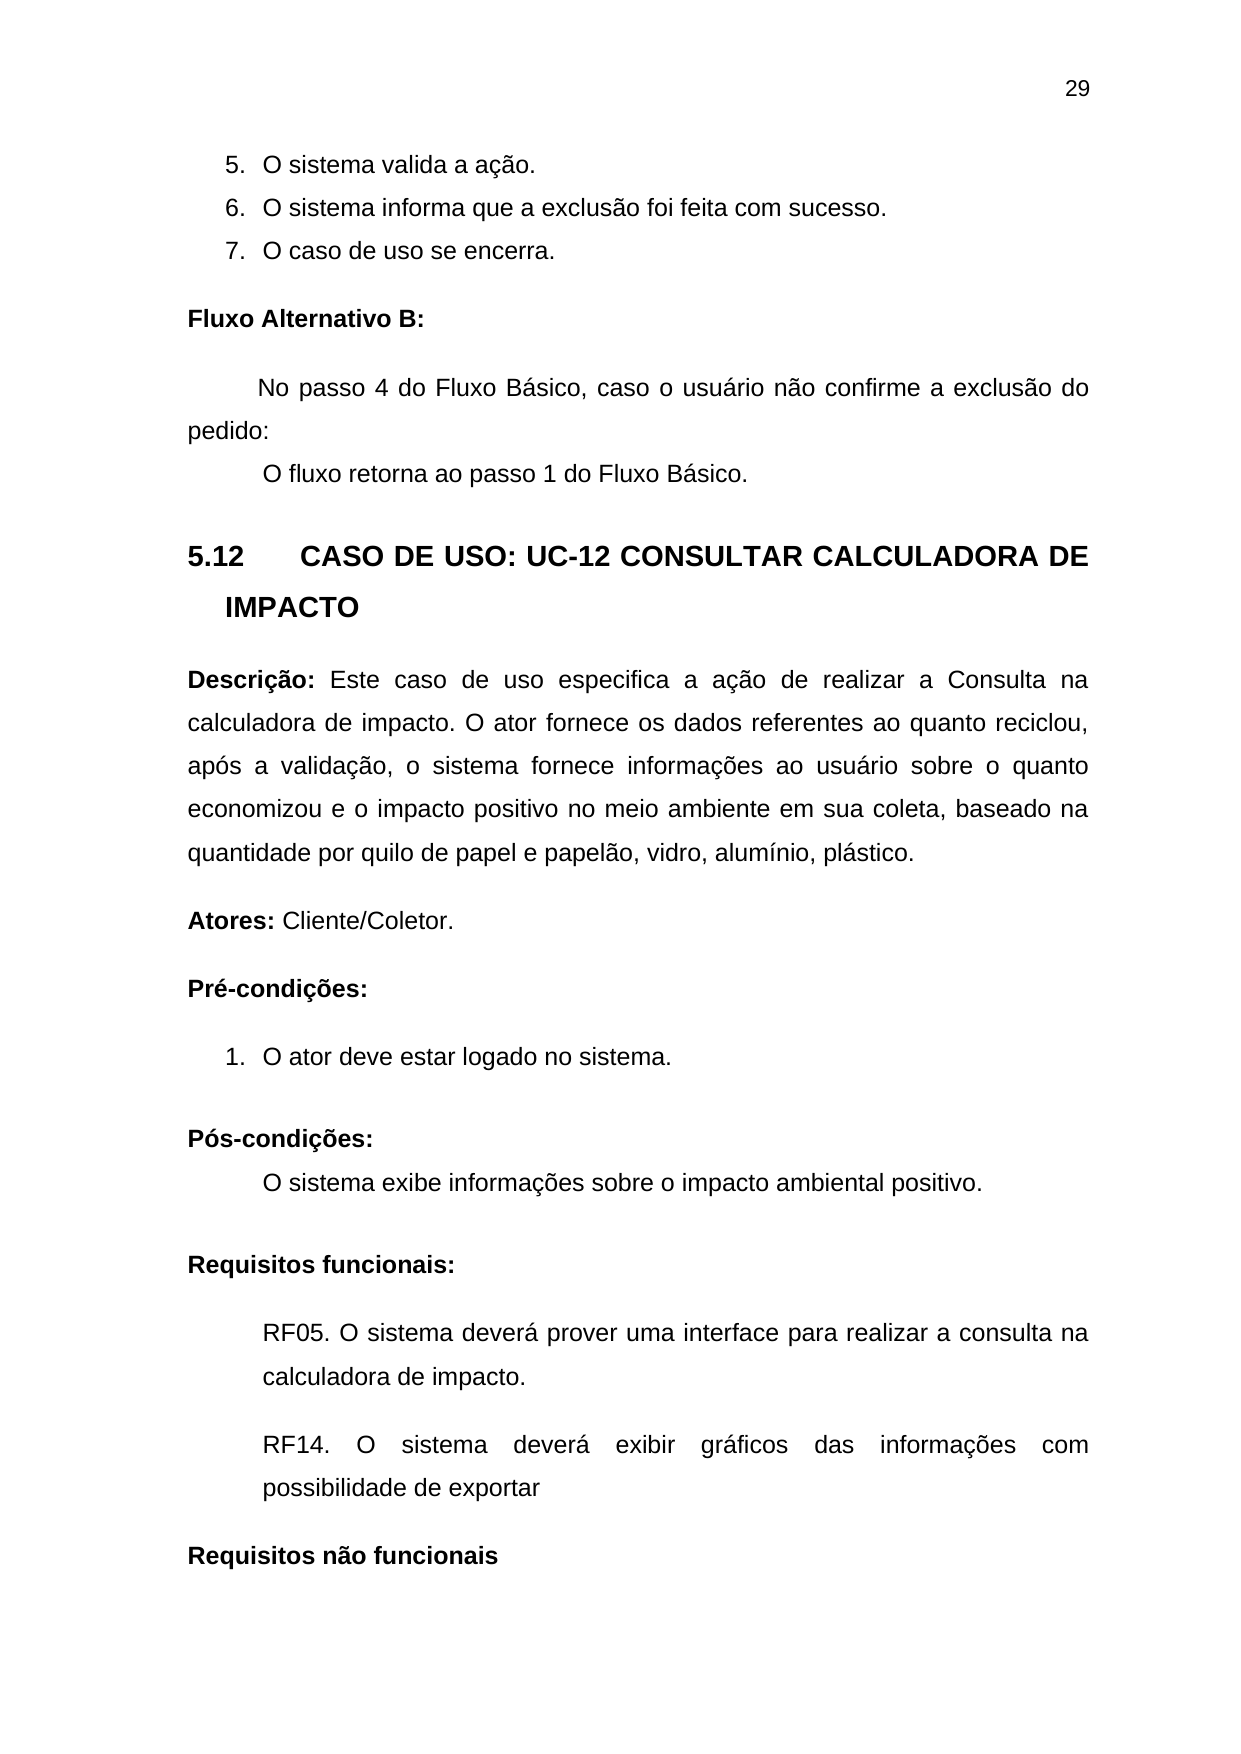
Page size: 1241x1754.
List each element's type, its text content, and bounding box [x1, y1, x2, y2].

text RF05. O sistema deverá prover uma interface para realizar a consulta na calculadora de impacto. [262, 1318, 1090, 1390]
text Requisitos funcionais: [187, 1250, 1090, 1279]
text Pré-condições: [187, 974, 1090, 1002]
subtitle CASO DE USO: UC-12 CONSULTAR CALCULADORA DE IMPACTO [187, 539, 1090, 623]
list O ator deve estar logado no sistema. [225, 1042, 1090, 1071]
text Descrição: Este caso de uso especifica a ação de realizar a Consulta na calculadora de impacto. O ator fornece os dados referentes ao quanto reciclou, após a validação, o sistema fornece informações ao usuário sobre o quanto economizou e o impacto positivo no meio ambiente em sua coleta, baseado na quantidade por quilo de papel e papelão, vidro, alumínio, plástico. [187, 665, 1090, 866]
text No passo 4 do Fluxo Básico, caso o usuário não confirme a exclusão do pedido: O fluxo retorna ao passo 1 do Fluxo Básico. [187, 372, 1090, 487]
text Fluxo Alternativo B: [187, 304, 1090, 333]
text Pós-condições: [187, 1124, 1090, 1153]
text Requisitos não funcionais [187, 1541, 1090, 1569]
text Atores: Cliente/Coletor. [187, 906, 1090, 934]
list O caso de uso se encerra. [225, 236, 1090, 265]
list O sistema valida a ação. [225, 150, 1090, 179]
text RF14. O sistema deverá exibir gráficos das informações com possibilidade de exportar [262, 1429, 1090, 1501]
list O sistema informa que a exclusão foi feita com sucesso. [225, 193, 1090, 222]
text O sistema exibe informações sobre o impacto ambiental positivo. [187, 1168, 1090, 1196]
